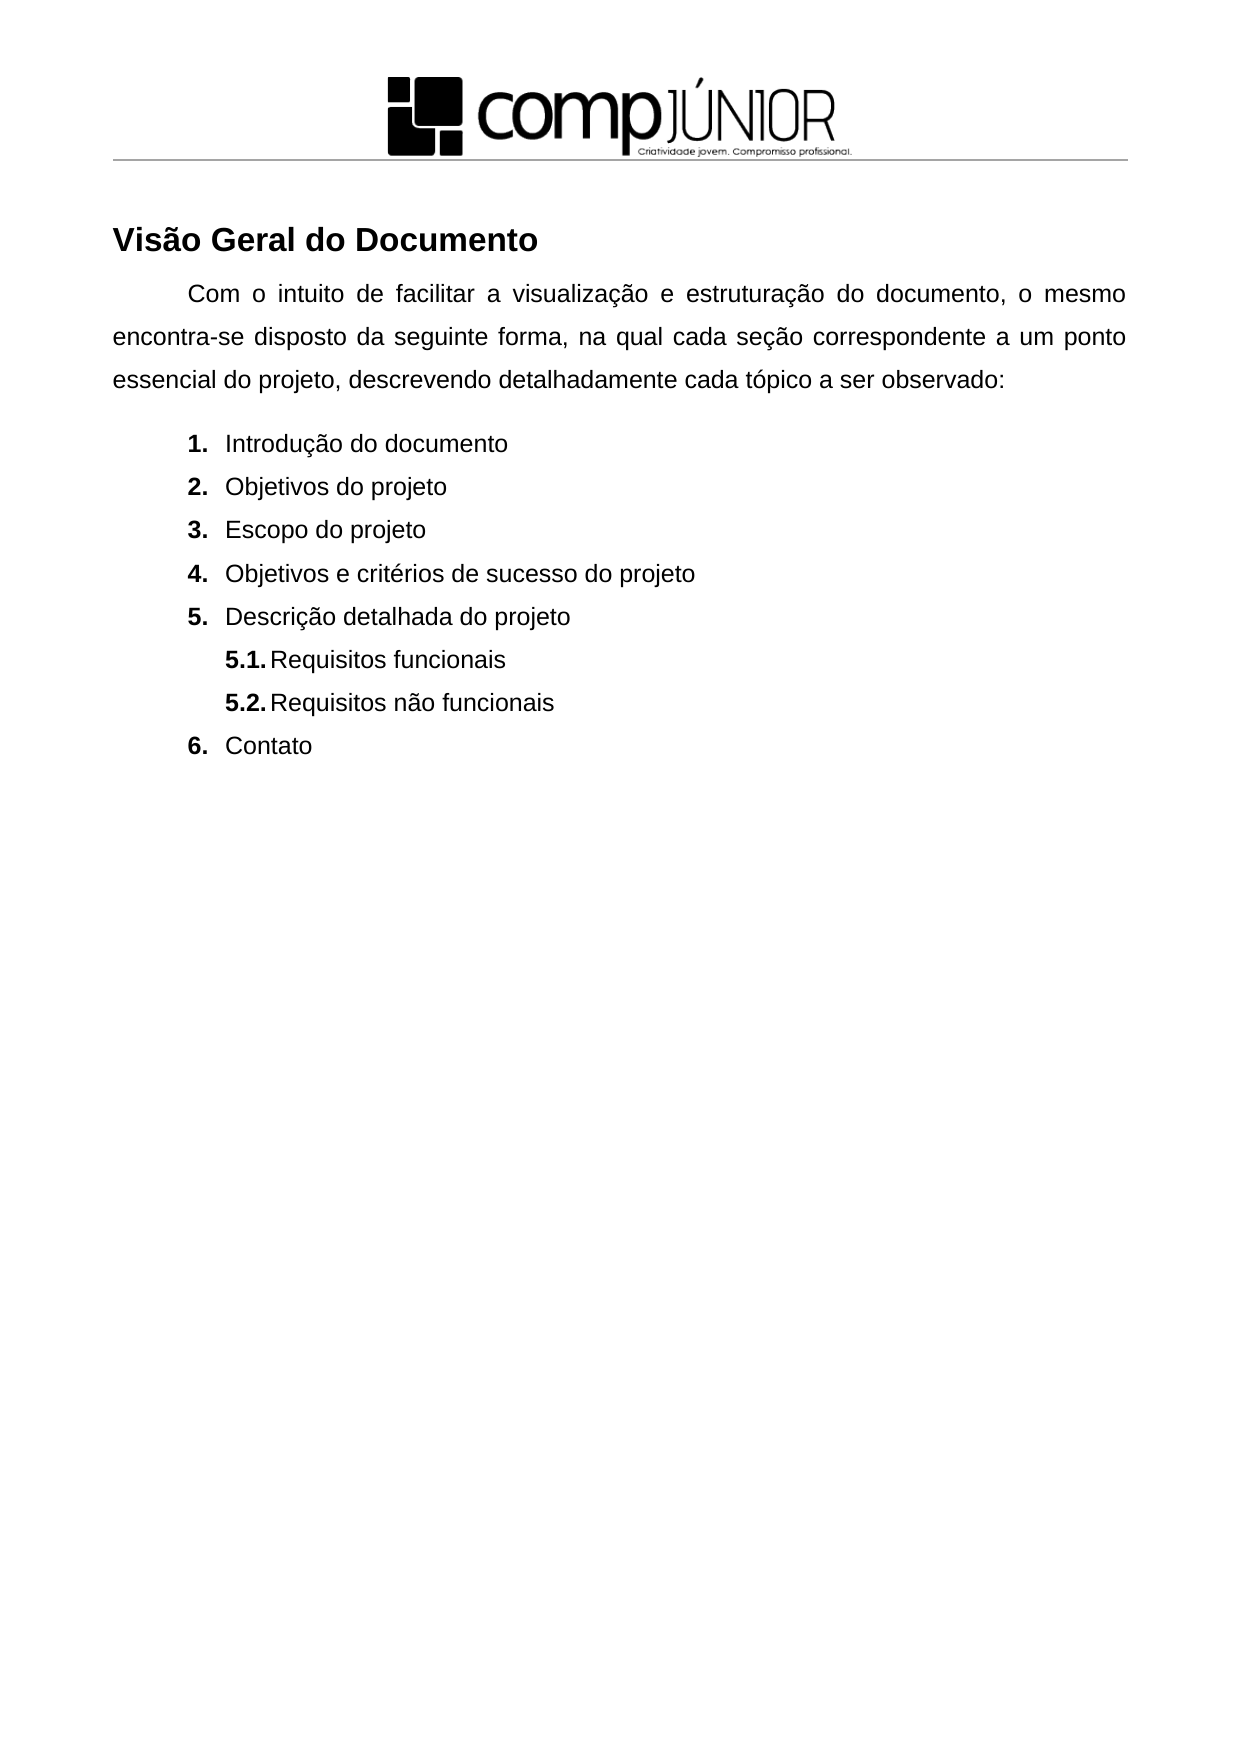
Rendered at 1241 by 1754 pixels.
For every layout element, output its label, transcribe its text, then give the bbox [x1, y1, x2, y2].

list Descrição detalhada do projeto [187, 602, 1128, 631]
picture [387, 77, 853, 158]
list Requisitos funcionais [225, 645, 1128, 674]
text Com o intuito de facilitar a visualização e estruturação do documento, o mesmo encontra-se disposto da seguinte forma, na qual cada seção correspondente a um ponto essencial do projeto, descrevendo detalhadamente cada tópico a ser observado: [112, 279, 1128, 394]
list Objetivos e critérios de sucesso do projeto [187, 559, 1128, 587]
list Objetivos do projeto [187, 472, 1128, 501]
text Visão Geral do Documento [112, 220, 1128, 258]
list Introdução do documento [187, 429, 1128, 458]
list Contato [187, 731, 1128, 760]
list Escopo do projeto [187, 516, 1128, 544]
list Requisitos não funcionais [225, 688, 1128, 717]
